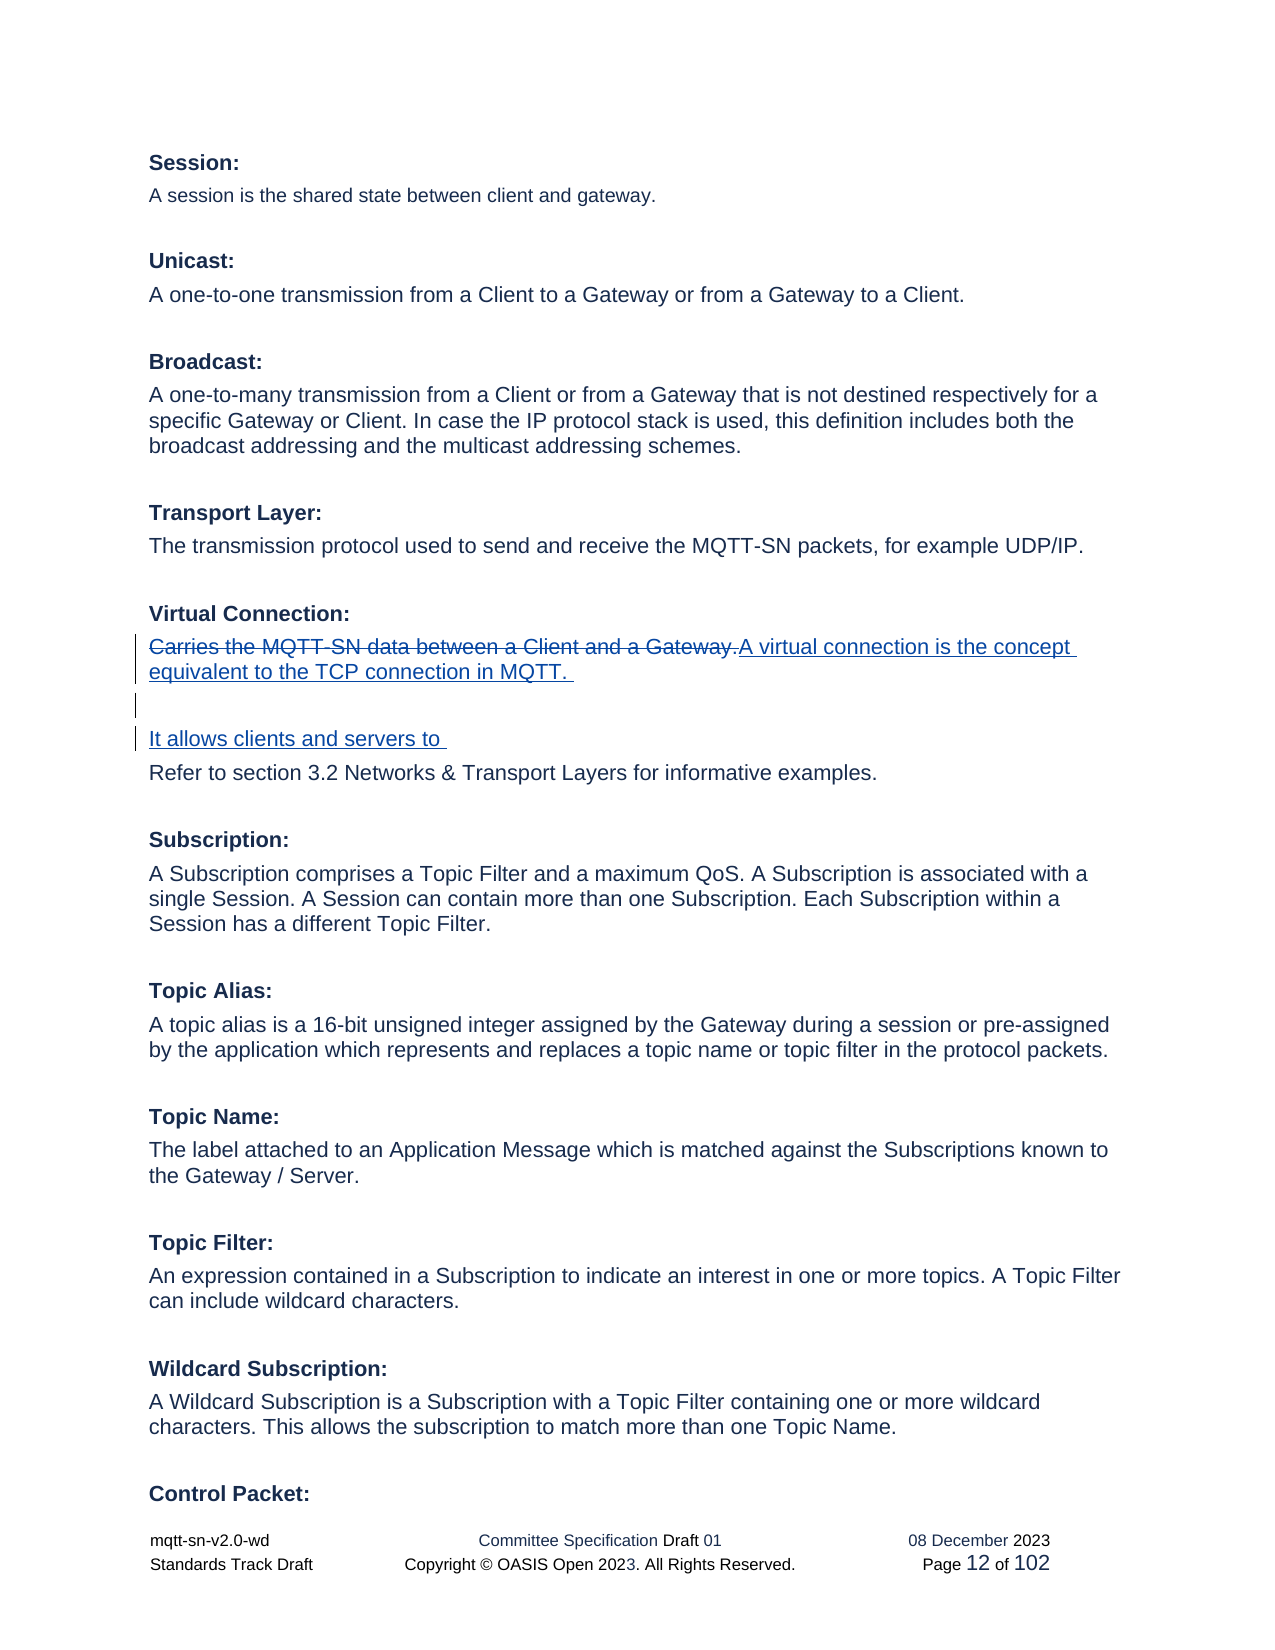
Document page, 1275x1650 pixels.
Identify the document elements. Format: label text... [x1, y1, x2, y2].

text The transmission protocol used to send and receive the MQTT-SN packets, for example UDP/IP. [148, 533, 1124, 558]
text Session: [148, 150, 1124, 175]
text Wildcard Subscription: [148, 1355, 1124, 1381]
text A topic alias is a 16-bit unsigned integer assigned by the Gateway during a session or pre-assigned by the application which represents and replaces a topic name or topic filter in the protocol packets. [148, 1011, 1124, 1062]
text Transport Layer: [148, 500, 1124, 525]
text The label attached to an Application Message which is matched against the Subscriptions known to the Gateway / Server. [148, 1137, 1124, 1188]
text Topic Name: [148, 1104, 1124, 1129]
text Topic Alias: [148, 978, 1124, 1003]
text Subscription: [148, 827, 1124, 852]
text Unicast: [148, 248, 1124, 273]
text Virtual Connection: [148, 600, 1124, 626]
text An expression contained in a Subscription to indicate an interest in one or more topics. A Topic Filter can include wildcard characters. [148, 1263, 1124, 1313]
text A virtual connection is the concept equivalent to the TCP connection in MQTT. [148, 634, 1124, 684]
text It allows clients and servers to [148, 726, 1124, 751]
text A Wildcard Subscription is a Subscription with a Topic Filter containing one or more wildcard characters. This allows the subscription to match more than one Topic Name. [148, 1389, 1124, 1439]
text Broadcast: [148, 349, 1124, 374]
text A one-to-many transmission from a Client or from a Gateway that is not destined respectively for a specific Gateway or Client. In case the IP protocol stack is used, this definition includes both the broadcast addressing and the multicast addressing schemes. [148, 382, 1124, 458]
text Topic Filter: [148, 1229, 1124, 1255]
text A Subscription comprises a Topic Filter and a maximum QoS. A Subscription is associated with a single Session. A Session can contain more than one Subscription. Each Subscription within a Session has a different Topic Filter. [148, 860, 1124, 936]
text Refer to section 3.2 Networks & Transport Layers for informative examples. [148, 760, 1124, 785]
text A one-to-one transmission from a Client to a Gateway or from a Gateway to a Client. [148, 282, 1124, 307]
text A session is the shared state between client and gateway. [148, 183, 1124, 206]
text Control Packet: [148, 1481, 1124, 1506]
